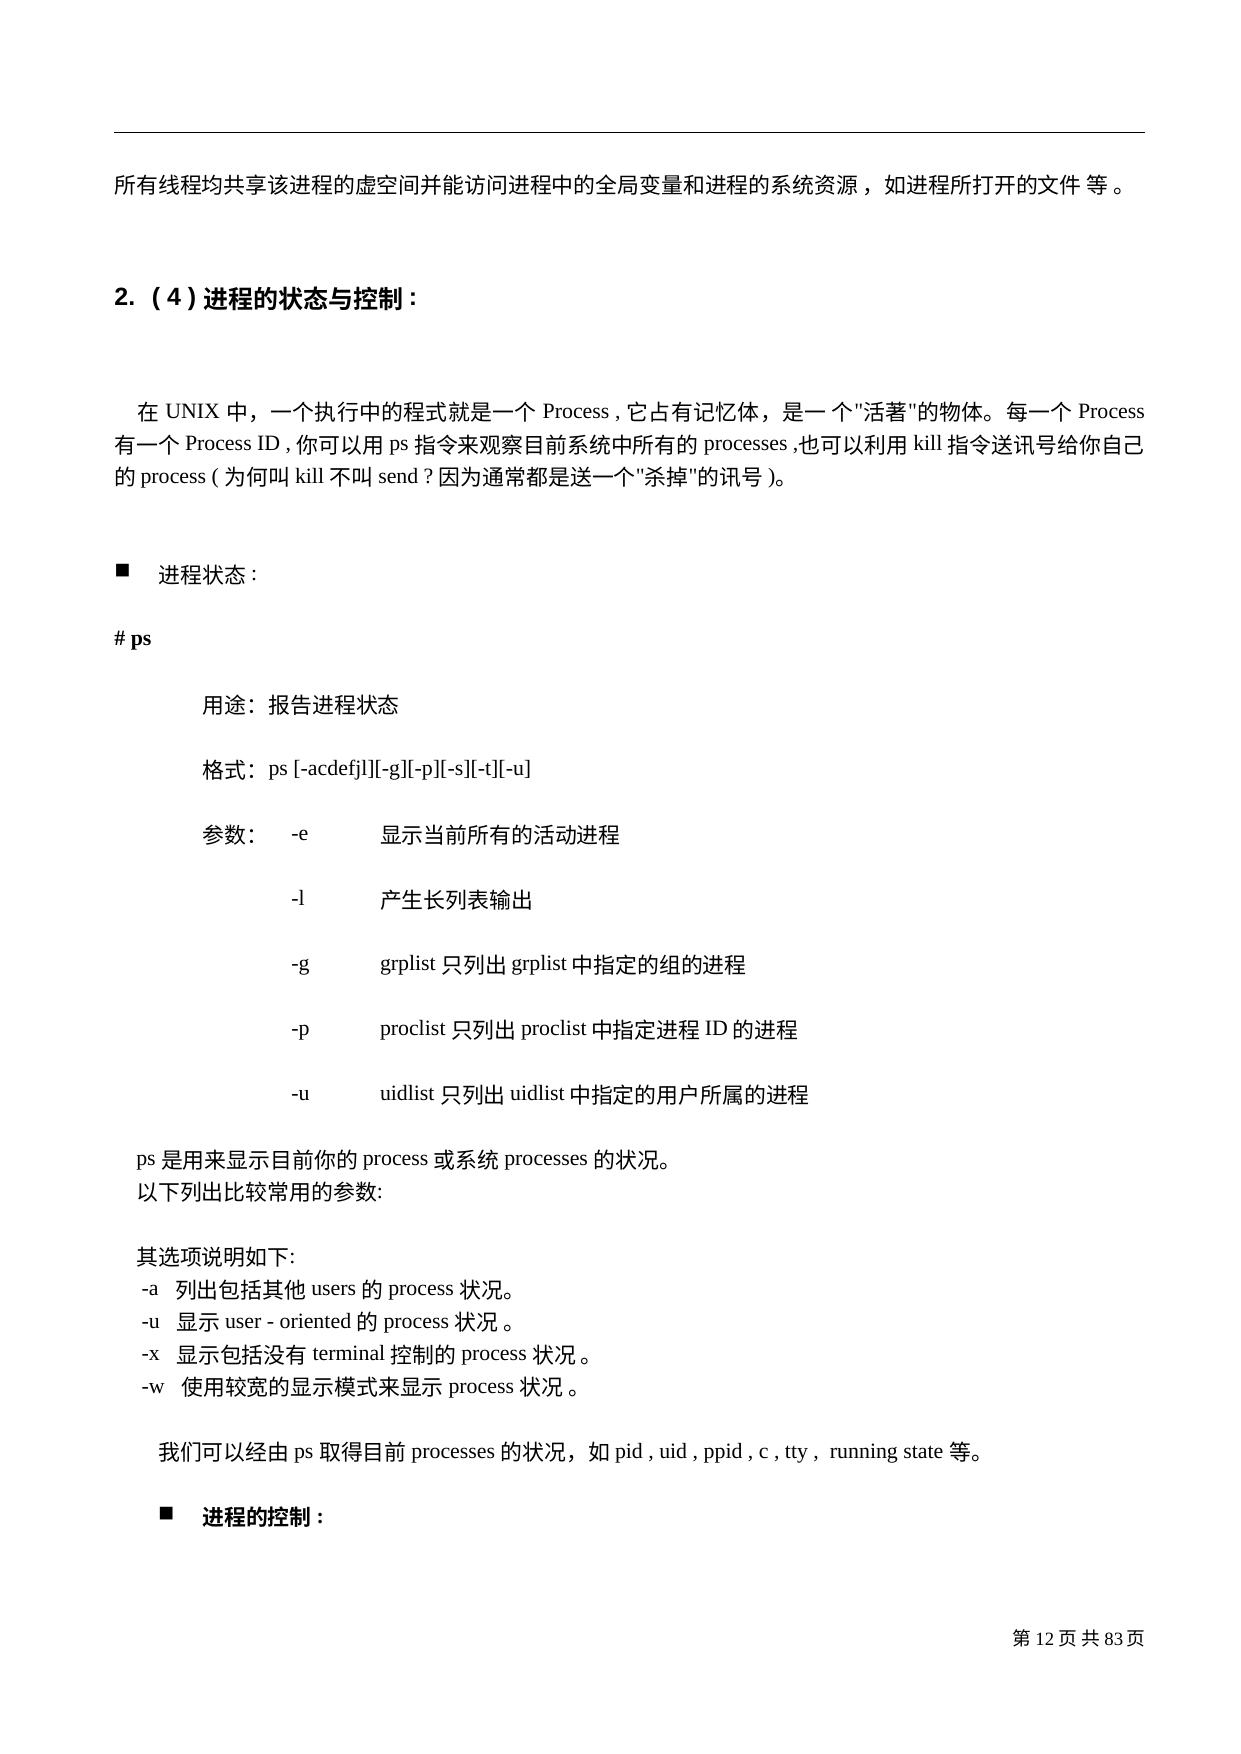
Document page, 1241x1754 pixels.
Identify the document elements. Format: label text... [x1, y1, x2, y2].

text 以下列出比较常用的参数: [114, 1169, 1145, 1202]
text -a 列出包括其他 users 的 process 状况。 [114, 1267, 1145, 1299]
text -u 显示 user - oriented 的 process 状况 。 [114, 1299, 1145, 1332]
text 在 UNIX 中，一个执行中的程式就是一个 Process , 它占有记忆体，是一 个"活著"的物体。每一个 Process 有一个 Process ID , 你可以用 ps 指令来观察目前系统中所有的 processes ,也可以利用 kill 指令送讯号给你自己的process ( 为何叫 kill 不叫 send ? 因为通常都是送一个"杀掉"的讯号 )。 [114, 389, 1145, 487]
subtitle ( 4 ) 进程的状态与控制 : [114, 259, 1145, 324]
text -x 显示包括没有 terminal 控制的 process 状况 。 [114, 1332, 1145, 1364]
list 进程状态 : [114, 552, 1145, 584]
text 用途：报告进程状态 [114, 682, 1145, 714]
text -l 产生长列表输出 [114, 877, 1145, 909]
text # ps [114, 617, 1145, 649]
text -p proclist 只列出proclist中指定进程ID的进程 [114, 1007, 1145, 1039]
text -w 使用较宽的显示模式来显示 process 状况 。 [114, 1364, 1145, 1397]
text -g grplist 只列出grplist中指定的组的进程 [114, 942, 1145, 974]
text 所有线程均共享该进程的虚空间并能访问进程中的全局变量和进程的系统资源 ，如进程所打开的文件 等 。 [114, 162, 1145, 194]
text 参数： -e 显示当前所有的活动进程 [114, 812, 1145, 844]
text -u uidlist 只列出uidlist中指定的用户所属的进程 [114, 1072, 1145, 1104]
text 格式：ps [-acdefjl][-g][-p][-s][-t][-u] [114, 747, 1145, 779]
text 其选项说明如下: [114, 1234, 1145, 1267]
text ps 是用来显示目前你的 process 或系统 processes 的状况。 [114, 1137, 1145, 1169]
list 进程的控制 : [158, 1494, 1145, 1527]
text 我们可以经由 ps 取得目前 processes 的状况，如 pid , uid , ppid , c , tty , running state 等。 [114, 1429, 1145, 1462]
